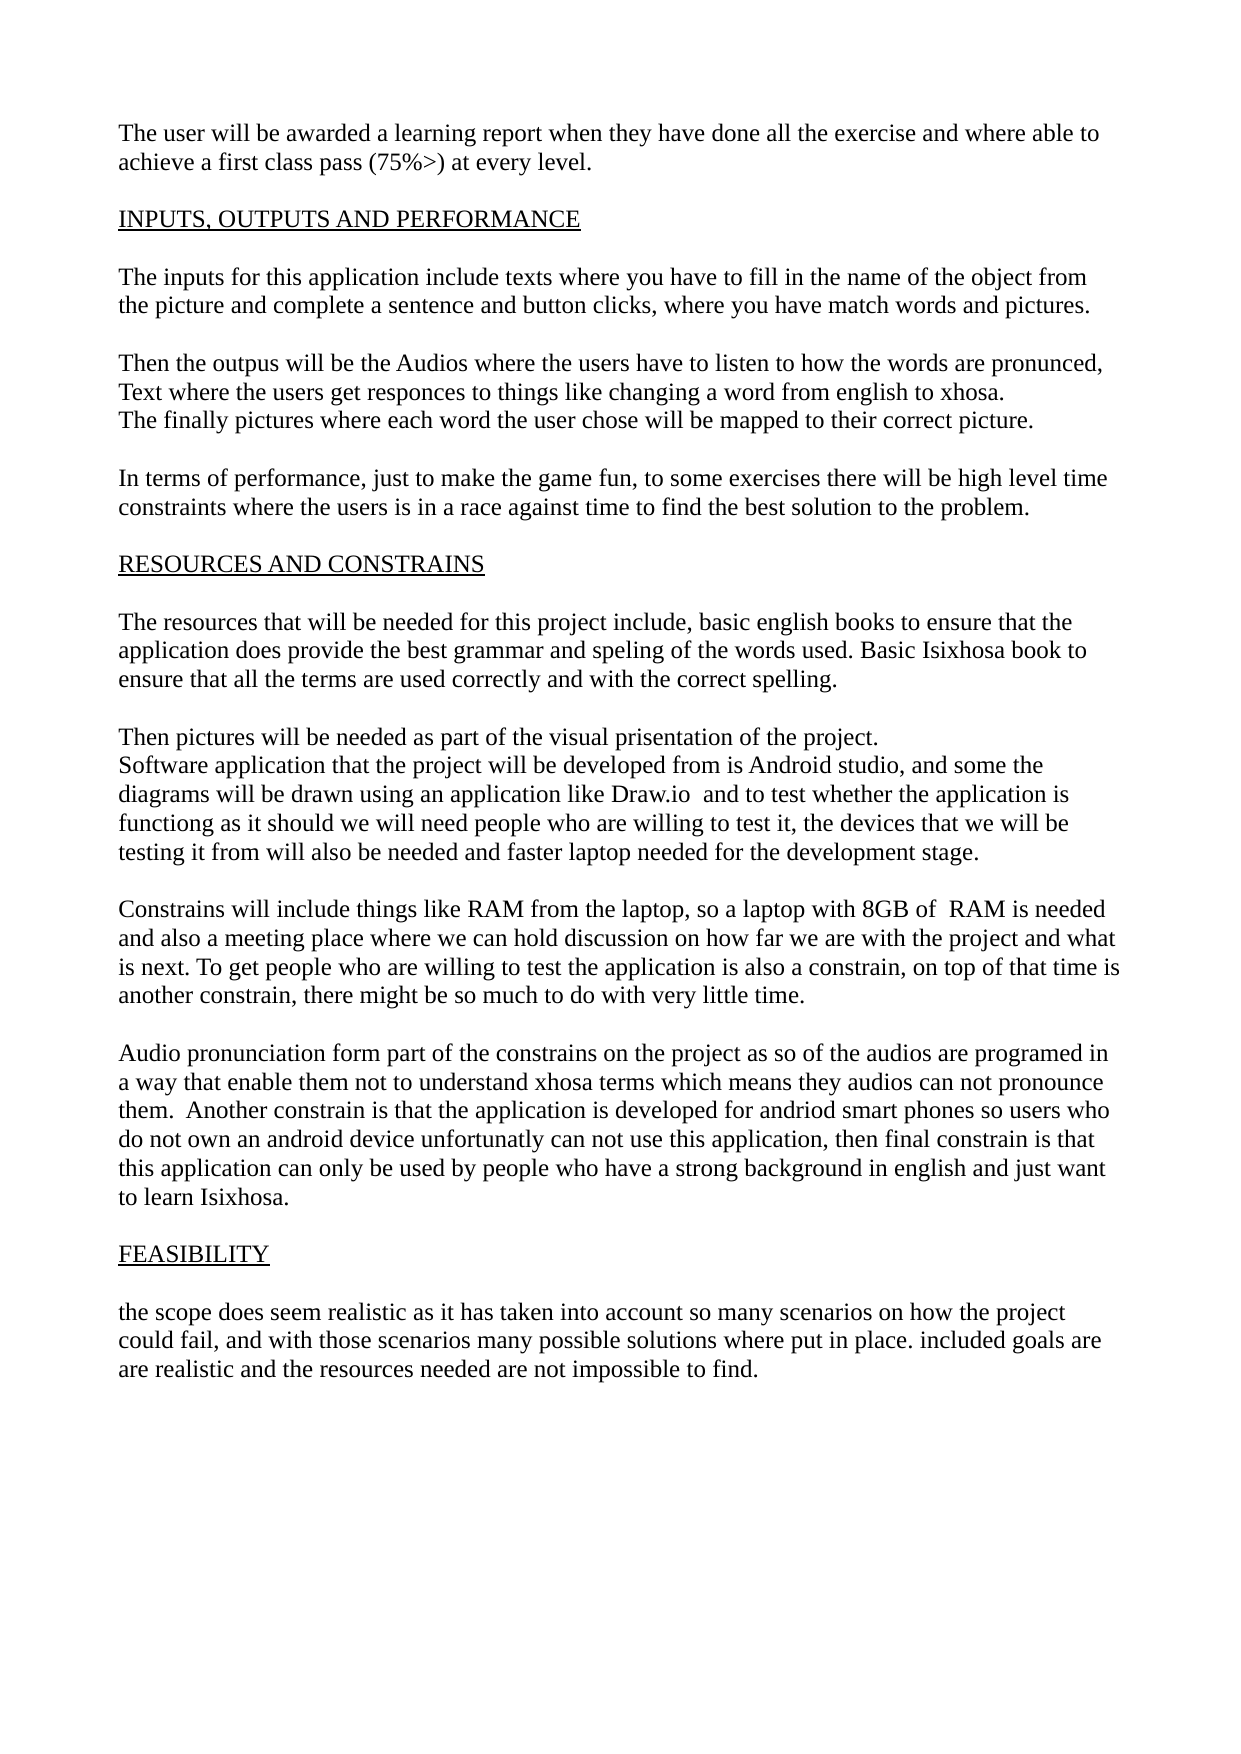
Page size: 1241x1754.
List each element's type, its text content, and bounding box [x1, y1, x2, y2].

text Then pictures will be needed as part of the visual prisentation of the project. [118, 722, 1122, 751]
text The user will be awarded a learning report when they have done all the exercise and where able to achieve a first class pass (75%>) at every level. [118, 118, 1122, 176]
text Software application that the project will be developed from is Android studio, and some the diagrams will be drawn using an application like Draw.io and to test whether the application is functiong as it should we will need people who are willing to test it, the devices that we will be testing it from will also be needed and faster laptop needed for the development stage. [118, 751, 1122, 866]
text The inputs for this application include texts where you have to fill in the name of the object from the picture and complete a sentence and button clicks, where you have match words and pictures. [118, 262, 1122, 319]
text In terms of performance, just to make the game fun, to some exercises there will be high level time constraints where the users is in a race against time to find the best solution to the problem. [118, 463, 1122, 521]
text RESOURCES AND CONSTRAINS [118, 549, 1122, 578]
text The resources that will be needed for this project include, basic english books to ensure that the application does provide the best grammar and speling of the words used. Basic Isixhosa book to ensure that all the terms are used correctly and with the correct spelling. [118, 607, 1122, 693]
text the scope does seem realistic as it has taken into account so many scenarios on how the project could fail, and with those scenarios many possible solutions where put in place. included goals are are realistic and the resources needed are not impossible to find. [118, 1297, 1122, 1383]
text Then the outpus will be the Audios where the users have to listen to how the words are pronunced, Text where the users get responces to things like changing a word from english to xhosa. [118, 348, 1122, 406]
text Audio pronunciation form part of the constrains on the project as so of the audios are programed in a way that enable them not to understand xhosa terms which means they audios can not pronounce them. Another constrain is that the application is developed for andriod smart phones so users who do not own an android device unfortunatly can not use this application, then final constrain is that this application can only be used by people who have a strong background in english and just want to learn Isixhosa. [118, 1038, 1122, 1211]
text Constrains will include things like RAM from the laptop, so a laptop with 8GB of RAM is needed and also a meeting place where we can hold discussion on how far we are with the project and what is next. To get people who are willing to test the application is also a constrain, on top of that time is another constrain, there might be so much to do with very little time. [118, 894, 1122, 1009]
text FEASIBILITY [118, 1239, 1122, 1268]
text INPUTS, OUTPUTS AND PERFORMANCE [118, 204, 1122, 233]
text The finally pictures where each word the user chose will be mapped to their correct picture. [118, 406, 1122, 434]
